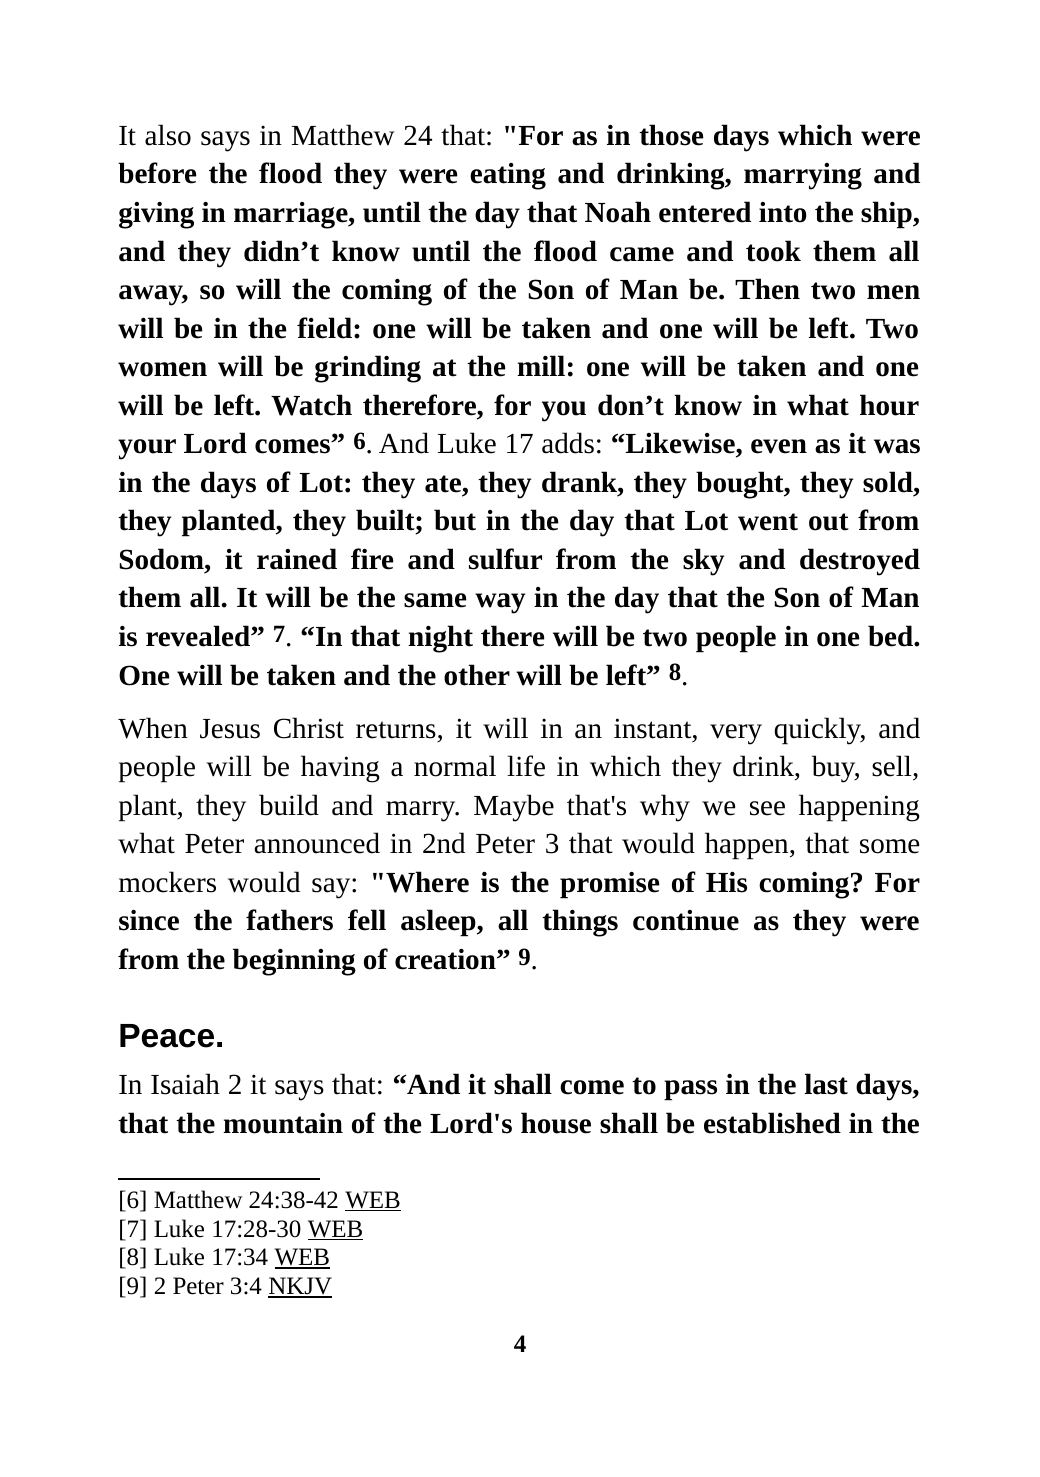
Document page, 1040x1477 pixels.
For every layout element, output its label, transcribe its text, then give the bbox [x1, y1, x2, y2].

text Luke 17:34 WEB [118, 1242, 921, 1271]
subtitle Peace. [118, 1016, 921, 1055]
text It also says in Matthew 24 that: "For as in those days which were before the flood they were eating and drinking, marrying and giving in marriage, until the day that Noah entered into the ship, and they didn’t know until the flood came and took them all away, so will the coming of the Son of Man be. Then two men will be in the field: one will be taken and one will be left. Two women will be grinding at the mill: one will be taken and one will be left. Watch therefore, for you don’t know in what hour your Lord comes” . And Luke 17 adds: “Likewise, even as it was in the days of Lot: they ate, they drank, they bought, they sold, they planted, they built; but in the day that Lot went out from Sodom, it rained fire and sulfur from the sky and destroyed them all. It will be the same way in the day that the Son of Man is revealed” . “In that night there will be two people in one bed. One will be taken and the other will be left” . [118, 118, 921, 691]
text When Jesus Christ returns, it will in an instant, very quickly, and people will be having a normal life in which they drink, buy, sell, plant, they build and marry. Maybe that's why we see happening what Peter announced in 2nd Peter 3 that would happen, that some mockers would say: "Where is the promise of His coming? For since the fathers fell asleep, all things continue as they were from the beginning of creation” . [118, 711, 921, 976]
text Luke 17:28-30 WEB [118, 1214, 921, 1242]
text 2 Peter 3:4 NKJV [118, 1271, 921, 1300]
text Matthew 24:38-42 WEB [118, 1185, 921, 1214]
text In Isaiah 2 it says that: “And it shall come to pass in the last days, that the mountain of the Lord's house shall be established in the [118, 1067, 921, 1139]
